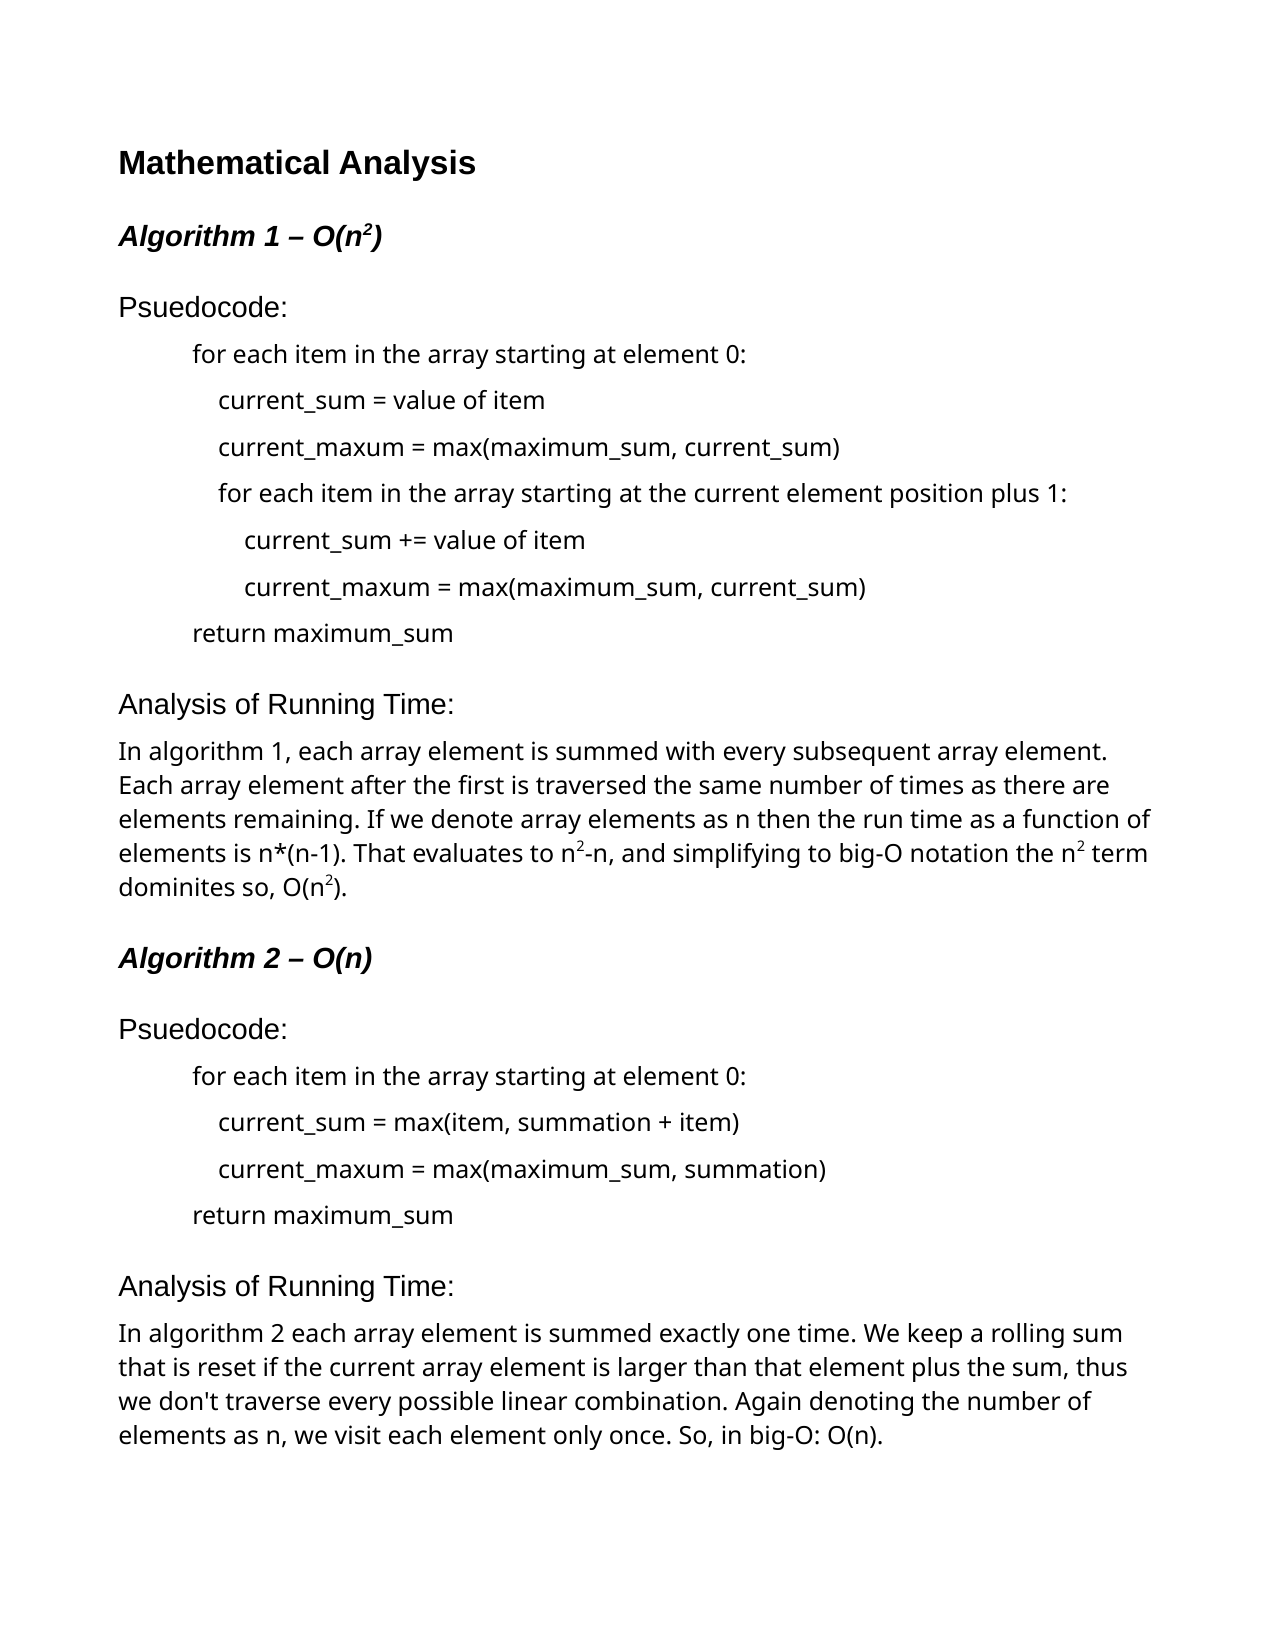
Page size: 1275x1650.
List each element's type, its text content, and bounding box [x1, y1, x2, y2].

subtitle Algorithm 1 – O(n2) [118, 219, 1157, 253]
text In algorithm 2 each array element is summed exactly one time. We keep a rolling sum that is reset if the current array element is larger than that element plus the sum, thus we don't traverse every possible linear combination. Again denoting the number of elements as n, we visit each element only once. So, in big-O: O(n). [118, 1316, 1157, 1452]
text current_sum += value of item [192, 523, 1157, 557]
text for each item in the array starting at element 0: [192, 1058, 1157, 1092]
subtitle Algorithm 2 – O(n) [118, 941, 1157, 975]
text In algorithm 1, each array element is summed with every subsequent array element. Each array element after the first is traversed the same number of times as there are elements remaining. If we denote array elements as n then the run time as a function of elements is n*(n-1). That evaluates to n2-n, and simplifying to big-O notation the n2 term dominites so, O(n2). [118, 733, 1157, 904]
text current_maxum = max(maximum_sum, summation) [192, 1151, 1157, 1185]
text current_sum = max(item, summation + item) [192, 1105, 1157, 1139]
subtitle Mathematical Analysis [118, 143, 1157, 182]
text current_sum = value of item [192, 383, 1157, 417]
text current_maxum = max(maximum_sum, current_sum) [192, 569, 1157, 603]
text current_maxum = max(maximum_sum, current_sum) [192, 429, 1157, 463]
text return maximum_sum [192, 1198, 1157, 1232]
subtitle Analysis of Running Time: [118, 687, 1157, 721]
text for each item in the array starting at element 0: [192, 336, 1157, 370]
subtitle Analysis of Running Time: [118, 1269, 1157, 1303]
text for each item in the array starting at the current element position plus 1: [192, 476, 1157, 510]
subtitle Psuedocode: [118, 290, 1157, 324]
text return maximum_sum [192, 616, 1157, 650]
subtitle Psuedocode: [118, 1012, 1157, 1046]
